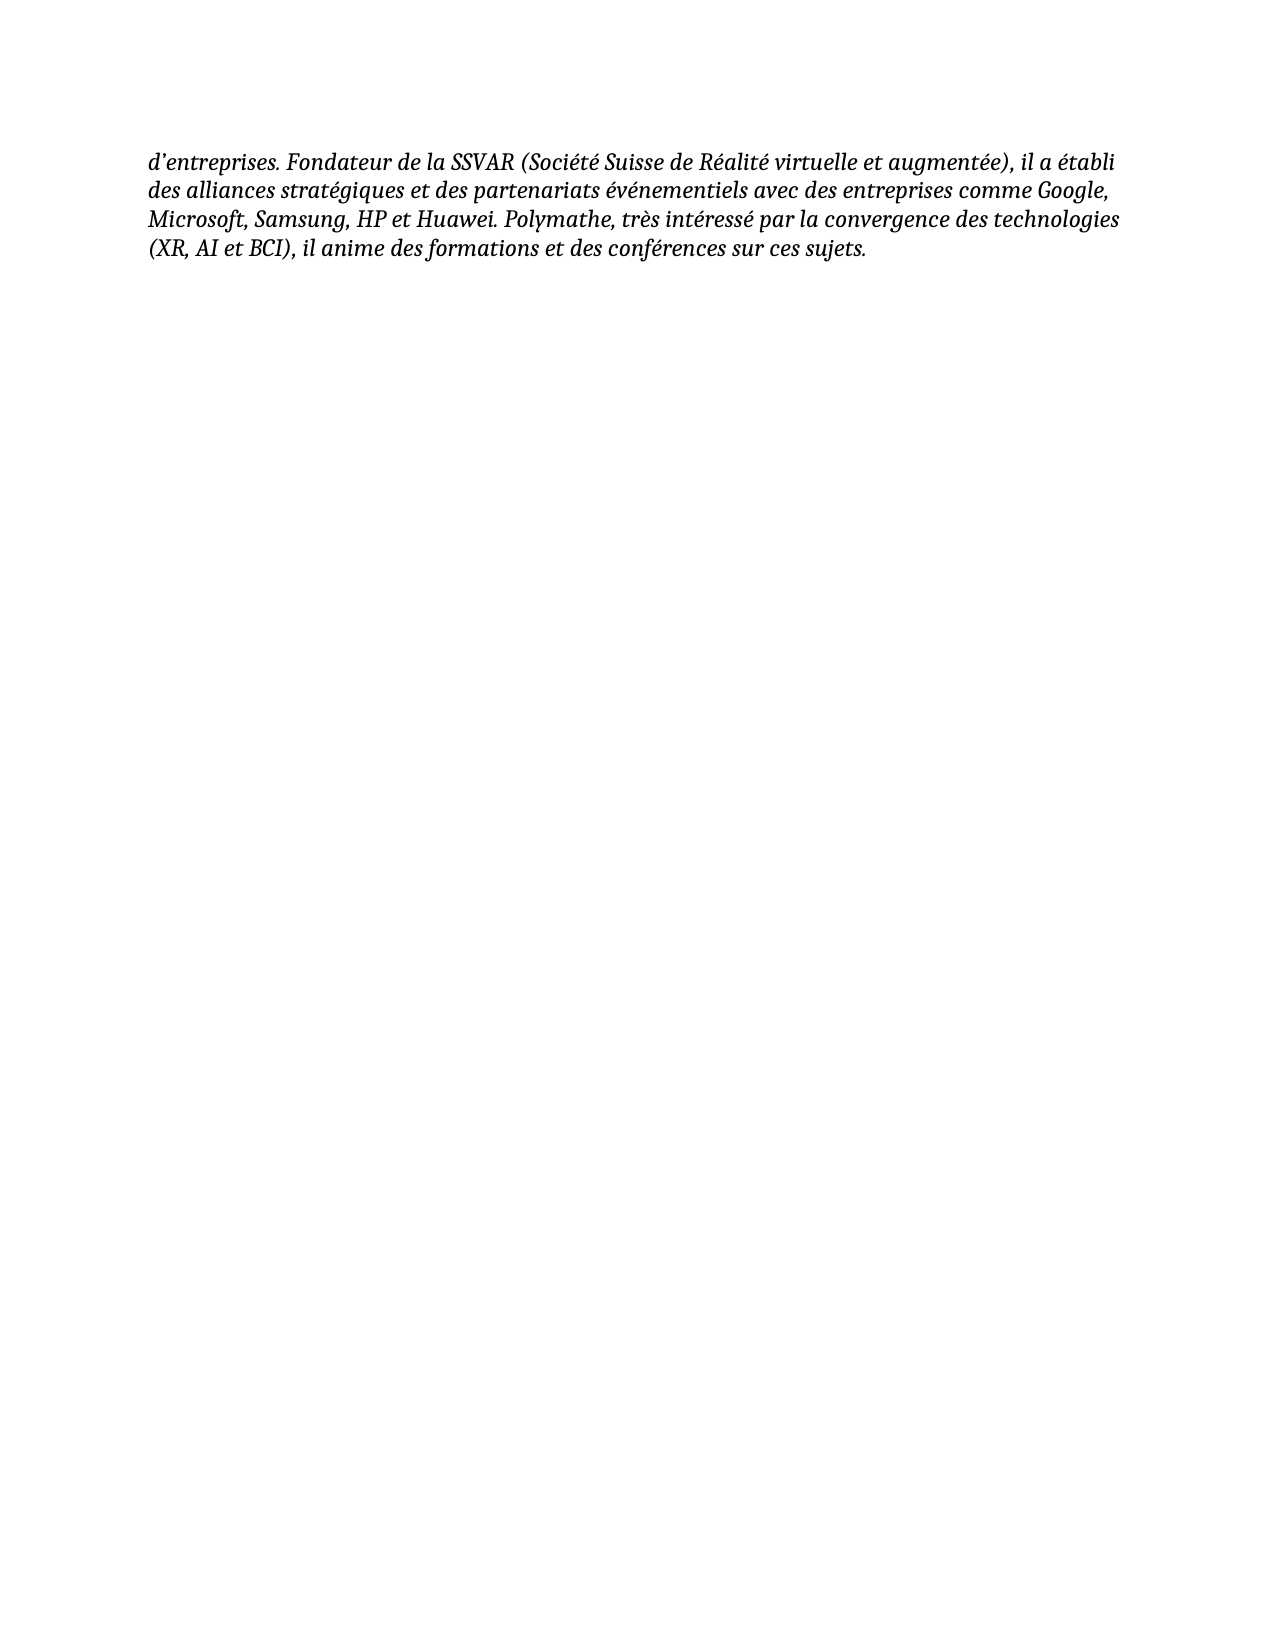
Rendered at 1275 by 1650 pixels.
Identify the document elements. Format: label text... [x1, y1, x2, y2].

text d’entreprises. Fondateur de la SSVAR (Société Suisse de Réalité virtuelle et augmentée), il a établi des alliances stratégiques et des partenariats événementiels avec des entreprises comme Google, Microsoft, Samsung, HP et Huawei. Polymathe, très intéressé par la convergence des technologies (XR, AI et BCI), il anime des formations et des conférences sur ces sujets. [148, 148, 1127, 263]
